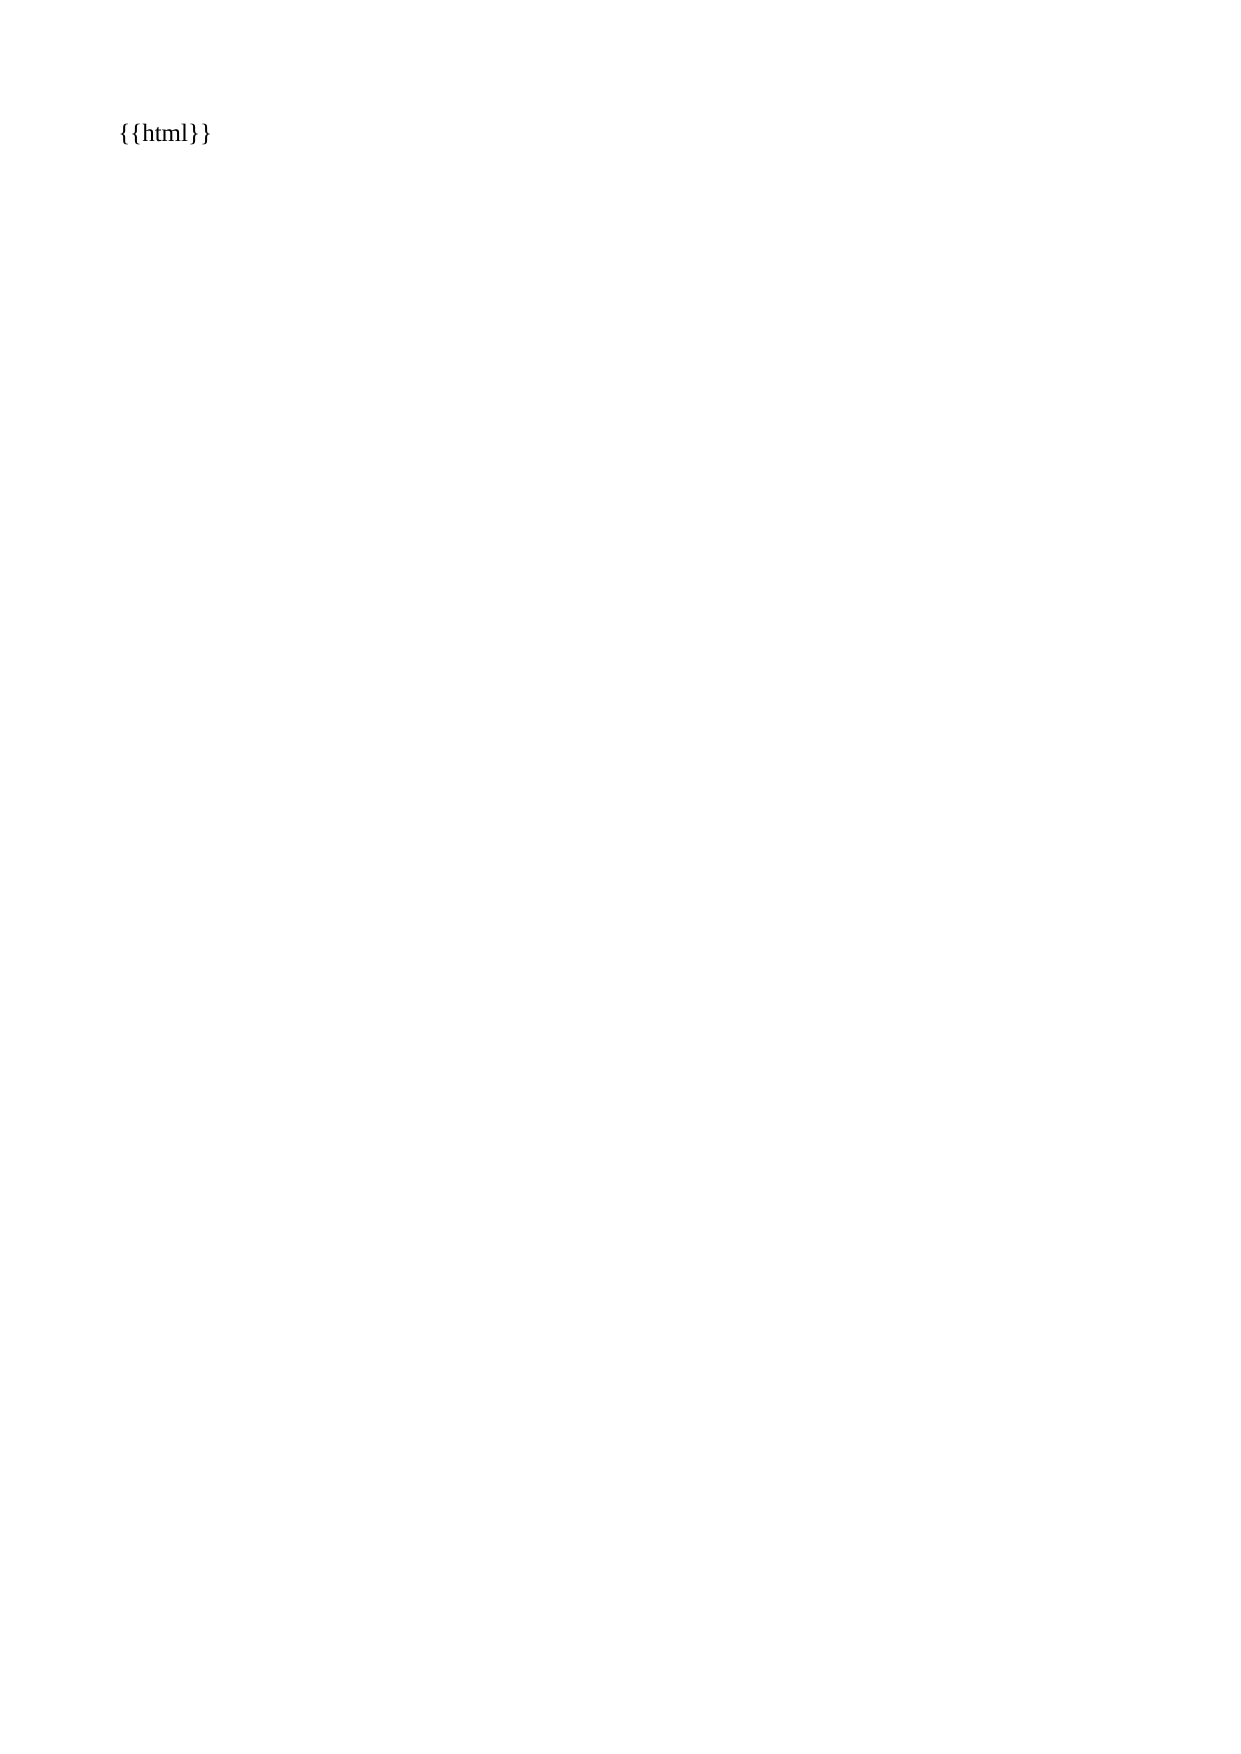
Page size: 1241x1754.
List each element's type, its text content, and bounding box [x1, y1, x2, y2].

text {{html}} [118, 118, 1122, 147]
